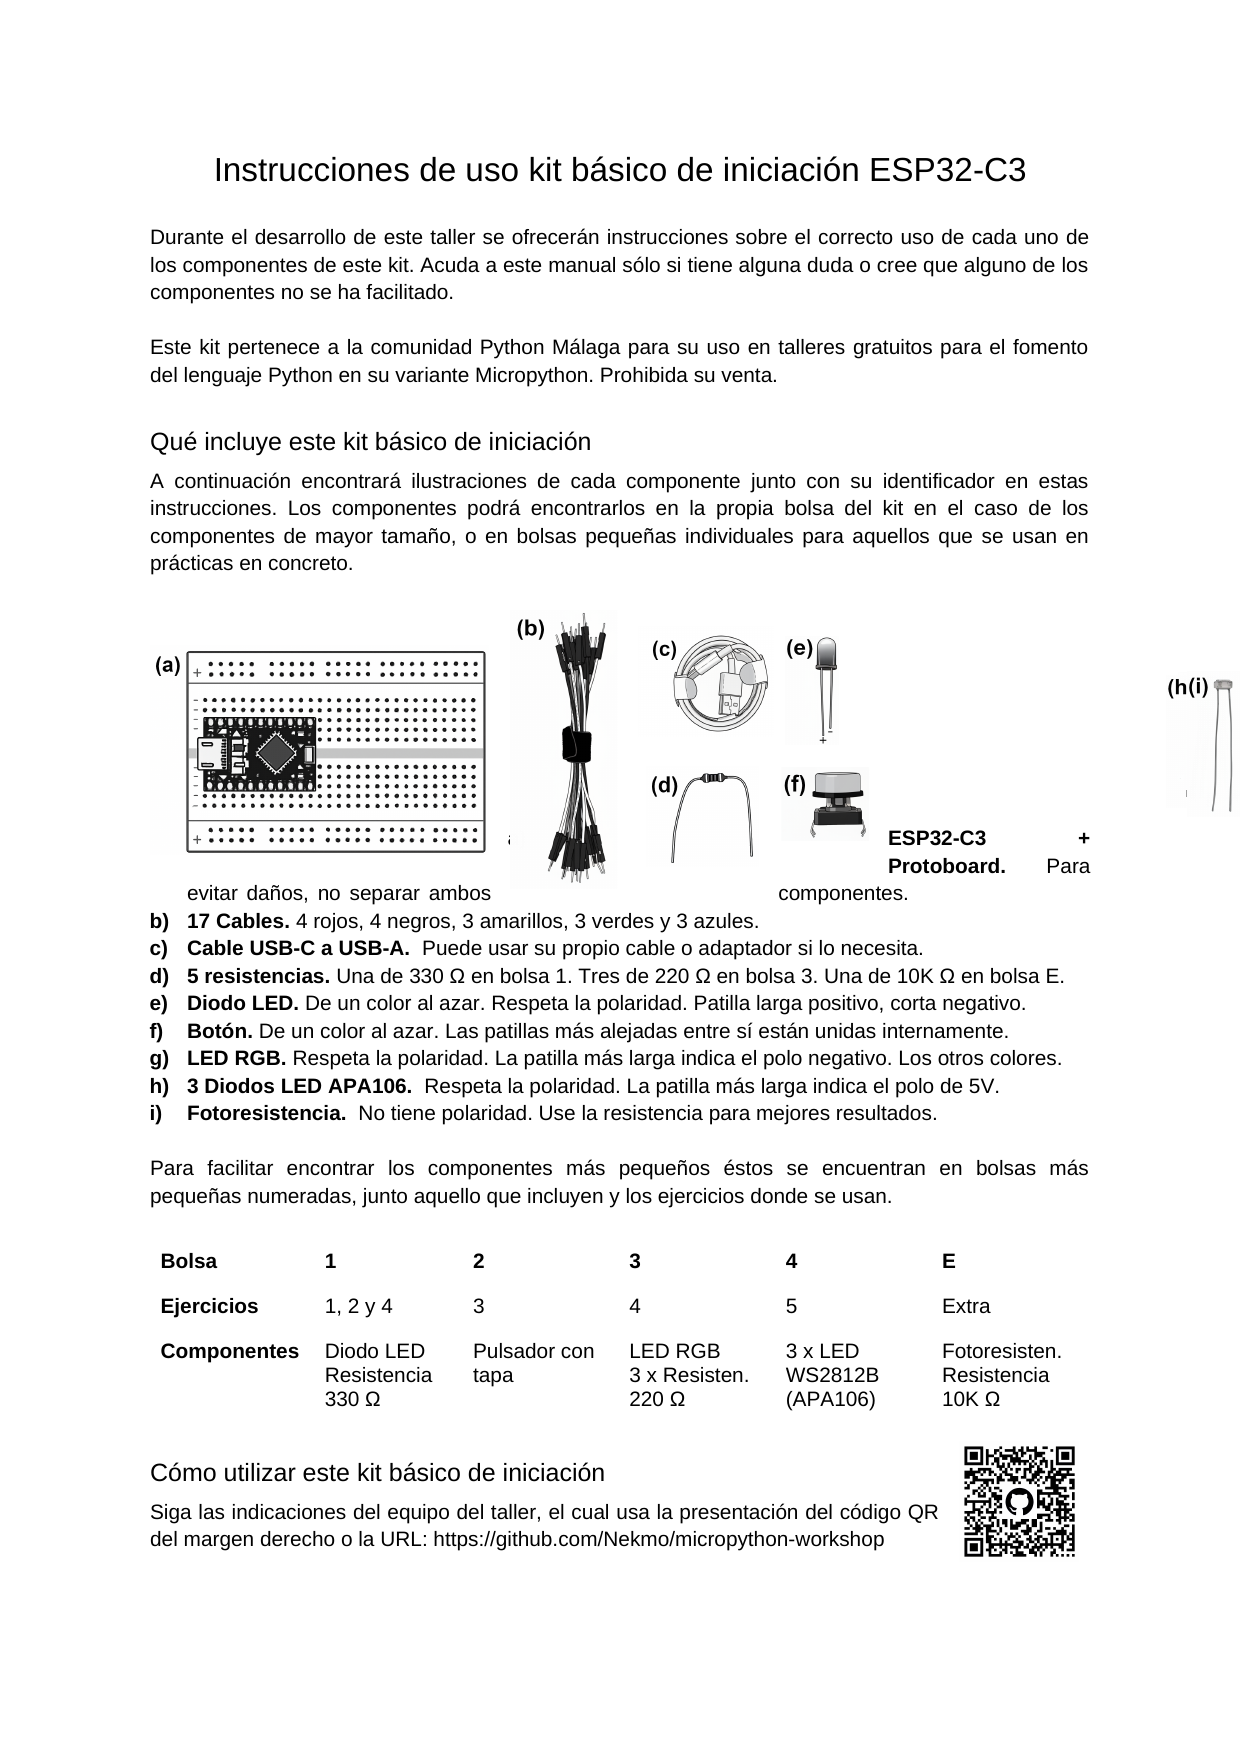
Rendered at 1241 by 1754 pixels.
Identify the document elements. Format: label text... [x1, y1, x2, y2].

text A continuación encontrará ilustraciones de cada componente junto con su identificador en estas instrucciones. Los componentes podrá encontrarlos en la propia bolsa del kit en el caso de los componentes de mayor tamaño, o en bolsas pequeñas individuales para aquellos que se usan en prácticas en concreto. [150, 469, 1090, 575]
list Fotoresistencia. No tiene polaridad. Use la resistencia para mejores resultados. [149, 1101, 1090, 1125]
list Cable USB-C a USB-A. Puede usar su propio cable o adaptador si lo necesita. [149, 936, 1090, 960]
table_cell Pulsador con tapa [463, 1328, 619, 1421]
picture [646, 766, 760, 867]
table_header 3 [619, 1239, 775, 1283]
picture [1166, 671, 1241, 817]
table_cell 5 [775, 1284, 931, 1328]
list ESP32-C3 + Protoboard. Para evitar daños, no separar ambos componentes. [149, 826, 1090, 905]
picture [785, 636, 839, 745]
table_header 1 [314, 1239, 462, 1283]
title Instrucciones de uso kit básico de iniciación ESP32-C3 [150, 150, 1090, 188]
table_header 2 [463, 1239, 619, 1283]
table_cell 3 [463, 1284, 619, 1328]
table_cell Fotoresisten. Resistencia 10K Ω [931, 1328, 1087, 1421]
list 17 Cables. 4 rojos, 4 negros, 3 amarillos, 3 verdes y 3 azules. [149, 909, 1090, 933]
subtitle Qué incluye este kit básico de iniciación [150, 427, 1090, 456]
subtitle Cómo utilizar este kit básico de iniciación [150, 1458, 959, 1487]
table_cell 1, 2 y 4 [314, 1284, 462, 1328]
list Botón. De un color al azar. Las patillas más alejadas entre sí están unidas internamente. [149, 1019, 1090, 1043]
table_cell 3 x LED WS2812B (APA106) [775, 1328, 931, 1421]
text Durante el desarrollo de este taller se ofrecerán instrucciones sobre el correcto uso de cada uno de los componentes de este kit. Acuda a este manual sólo si tiene alguna duda o cree que alguno de los componentes no se ha facilitado. [150, 225, 1090, 304]
list 3 Diodos LED APA106. Respeta la polaridad. La patilla más larga indica el polo de 5V. [149, 1074, 1090, 1098]
table_header Bolsa [150, 1239, 314, 1283]
list Diodo LED. De un color al azar. Respeta la polaridad. Patilla larga positivo, corta negativo. [149, 991, 1090, 1015]
table_cell Diodo LED Resistencia 330 Ω [314, 1328, 462, 1421]
table_cell Ejercicios [150, 1284, 314, 1328]
picture [638, 626, 774, 737]
picture [781, 767, 870, 841]
picture [150, 645, 489, 855]
table_cell 4 [619, 1284, 775, 1328]
text Siga las indicaciones del equipo del taller, el cual usa la presentación del código QR del margen derecho o la URL: https://github.com/Nekmo/micropython-workshop [150, 1500, 959, 1551]
table_cell Componentes [150, 1328, 314, 1421]
table_header 4 [775, 1239, 931, 1283]
table_header E [931, 1239, 1087, 1283]
text Este kit pertenece a la comunidad Python Málaga para su uso en talleres gratuitos para el fomento del lenguaje Python en su variante Micropython. Prohibida su venta. [150, 335, 1090, 386]
table_cell LED RGB 3 x Resisten. 220 Ω [619, 1328, 775, 1421]
picture [510, 610, 618, 889]
table_cell Extra [931, 1284, 1087, 1328]
list 5 resistencias. Una de 330 Ω en bolsa 1. Tres de 220 Ω en bolsa 3. Una de 10K Ω en bolsa E. [149, 964, 1090, 988]
text Para facilitar encontrar los componentes más pequeños éstos se encuentran en bolsas más pequeñas numeradas, junto aquello que incluyen y los ejercicios donde se usan. [150, 1156, 1090, 1208]
list LED RGB. Respeta la polaridad. La patilla más larga indica el polo negativo. Los otros colores. [149, 1046, 1090, 1070]
picture [959, 1441, 1080, 1562]
